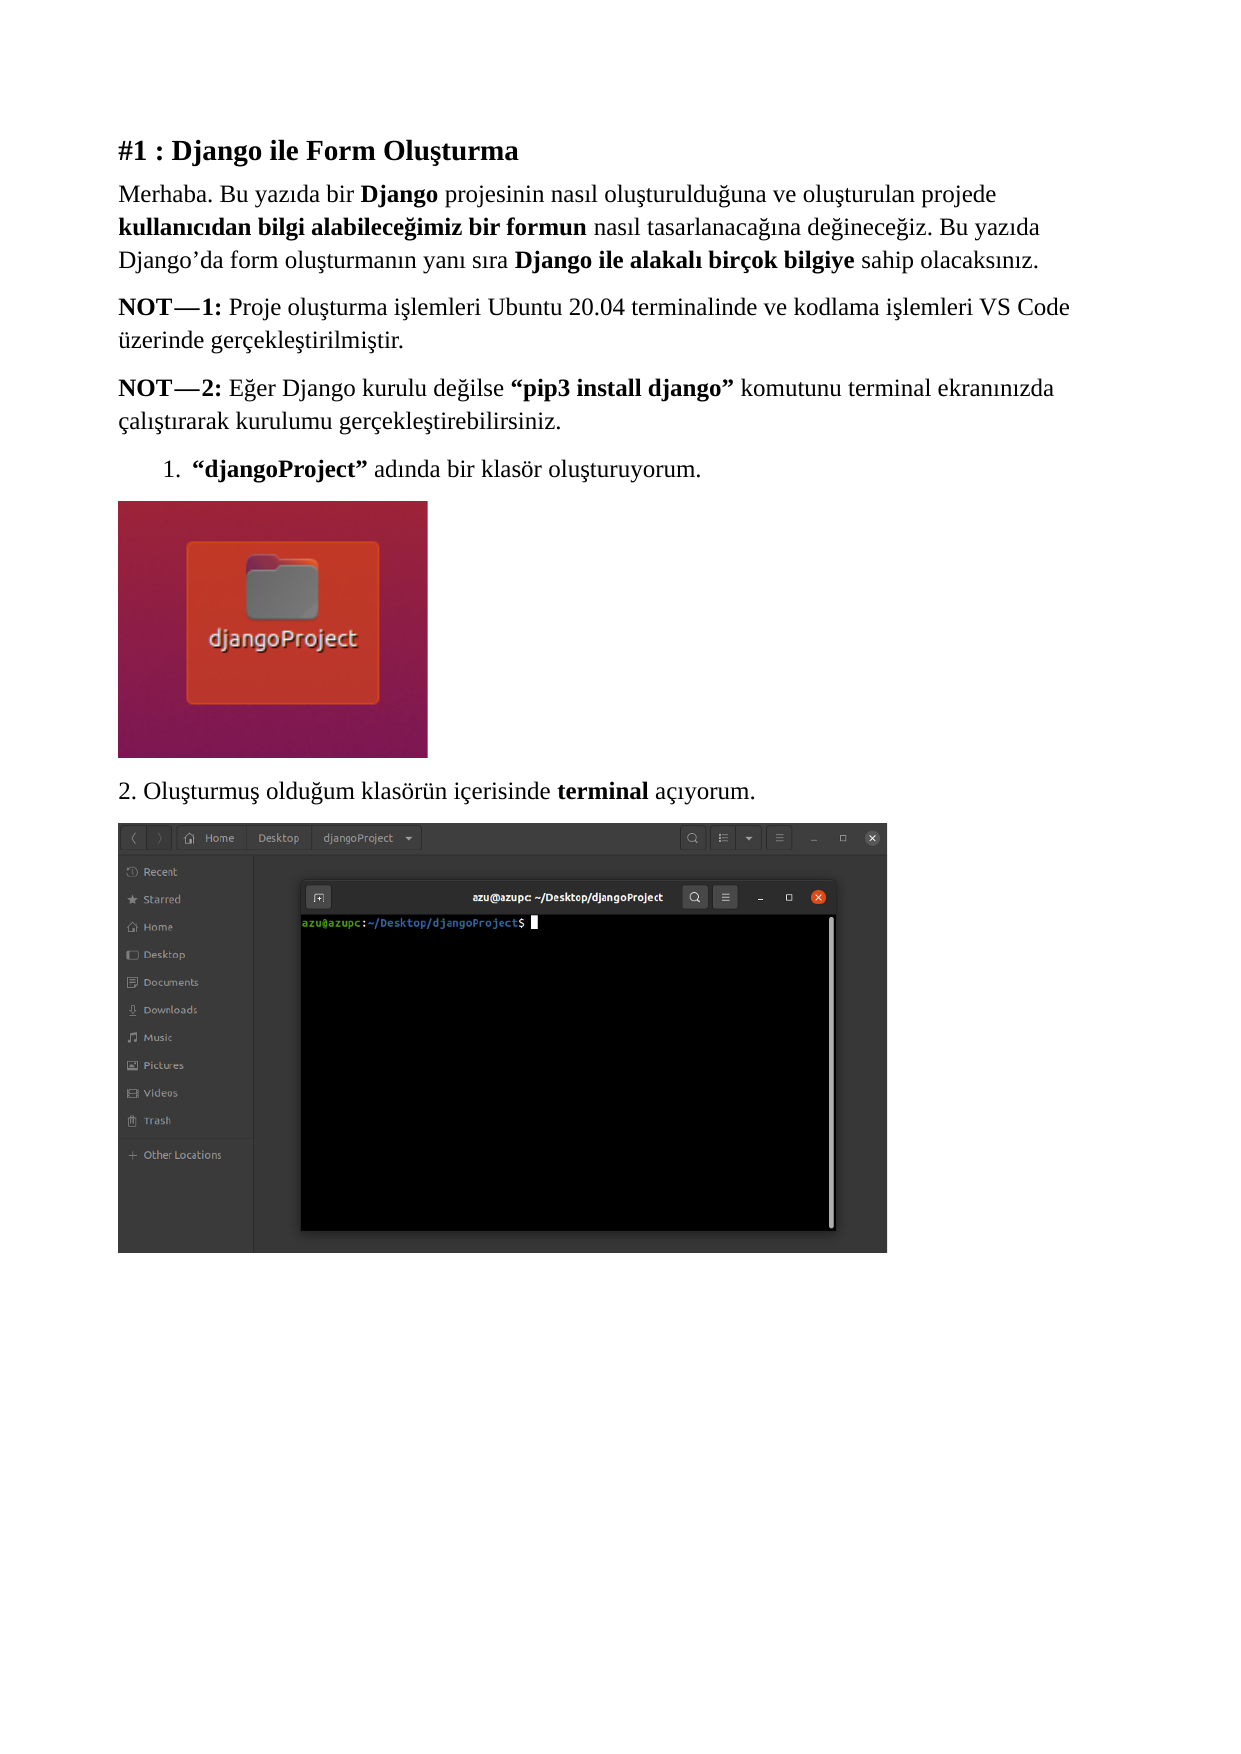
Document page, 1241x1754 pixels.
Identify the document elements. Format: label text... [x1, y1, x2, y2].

list “djangoProject” adında bir klasör oluşturuyorum. [162, 454, 1122, 482]
text Merhaba. Bu yazıda bir Django projesinin nasıl oluşturulduğuna ve oluşturulan projede kullanıcıdan bilgi alabileceğimiz bir formun nasıl tasarlanacağına değineceğiz. Bu yazıda Django’da form oluşturmanın yanı sıra Django ile alakalı birçok bilgiye sahip olacaksınız. [118, 179, 1122, 273]
subtitle #1 : Django ile Form Oluşturma [118, 133, 1122, 166]
text NOT — 2: Eğer Django kurulu değilse “pip3 install django” komutunu terminal ekranınızda çalıştırarak kurulumu gerçekleştirebilirsiniz. [118, 373, 1122, 435]
picture [118, 501, 428, 758]
text 2. Oluşturmuş olduğum klasörün içerisinde terminal açıyorum. [118, 776, 1122, 805]
text NOT — 1: Proje oluşturma işlemleri Ubuntu 20.04 terminalinde ve kodlama işlemleri VS Code üzerinde gerçekleştirilmiştir. [118, 292, 1122, 354]
picture [118, 823, 888, 1253]
